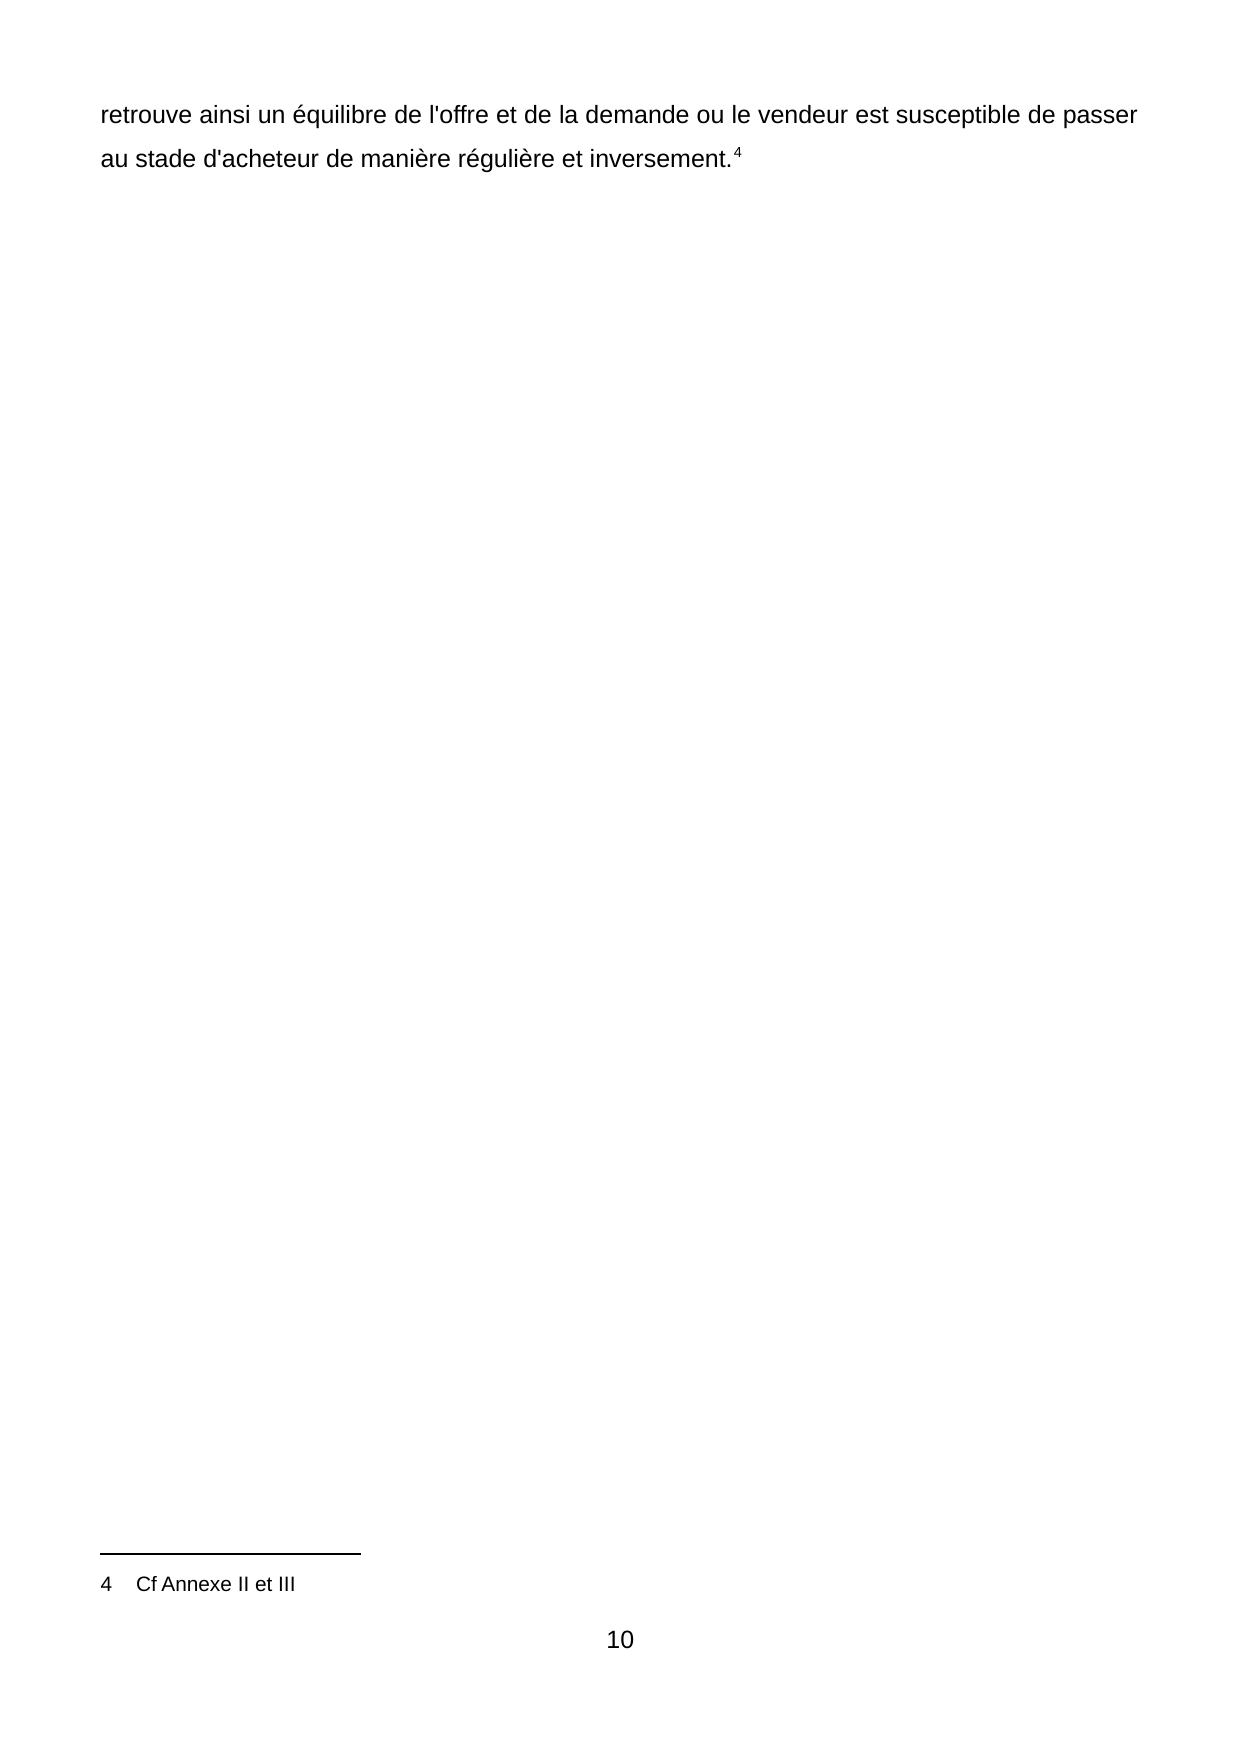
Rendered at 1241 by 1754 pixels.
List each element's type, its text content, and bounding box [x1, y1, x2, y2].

text retrouve ainsi un équilibre de l'offre et de la demande ou le vendeur est susceptible de passer au stade d'acheteur de manière régulière et inversement. [100, 100, 1140, 172]
text Cf Annexe II et III [100, 1571, 1140, 1595]
